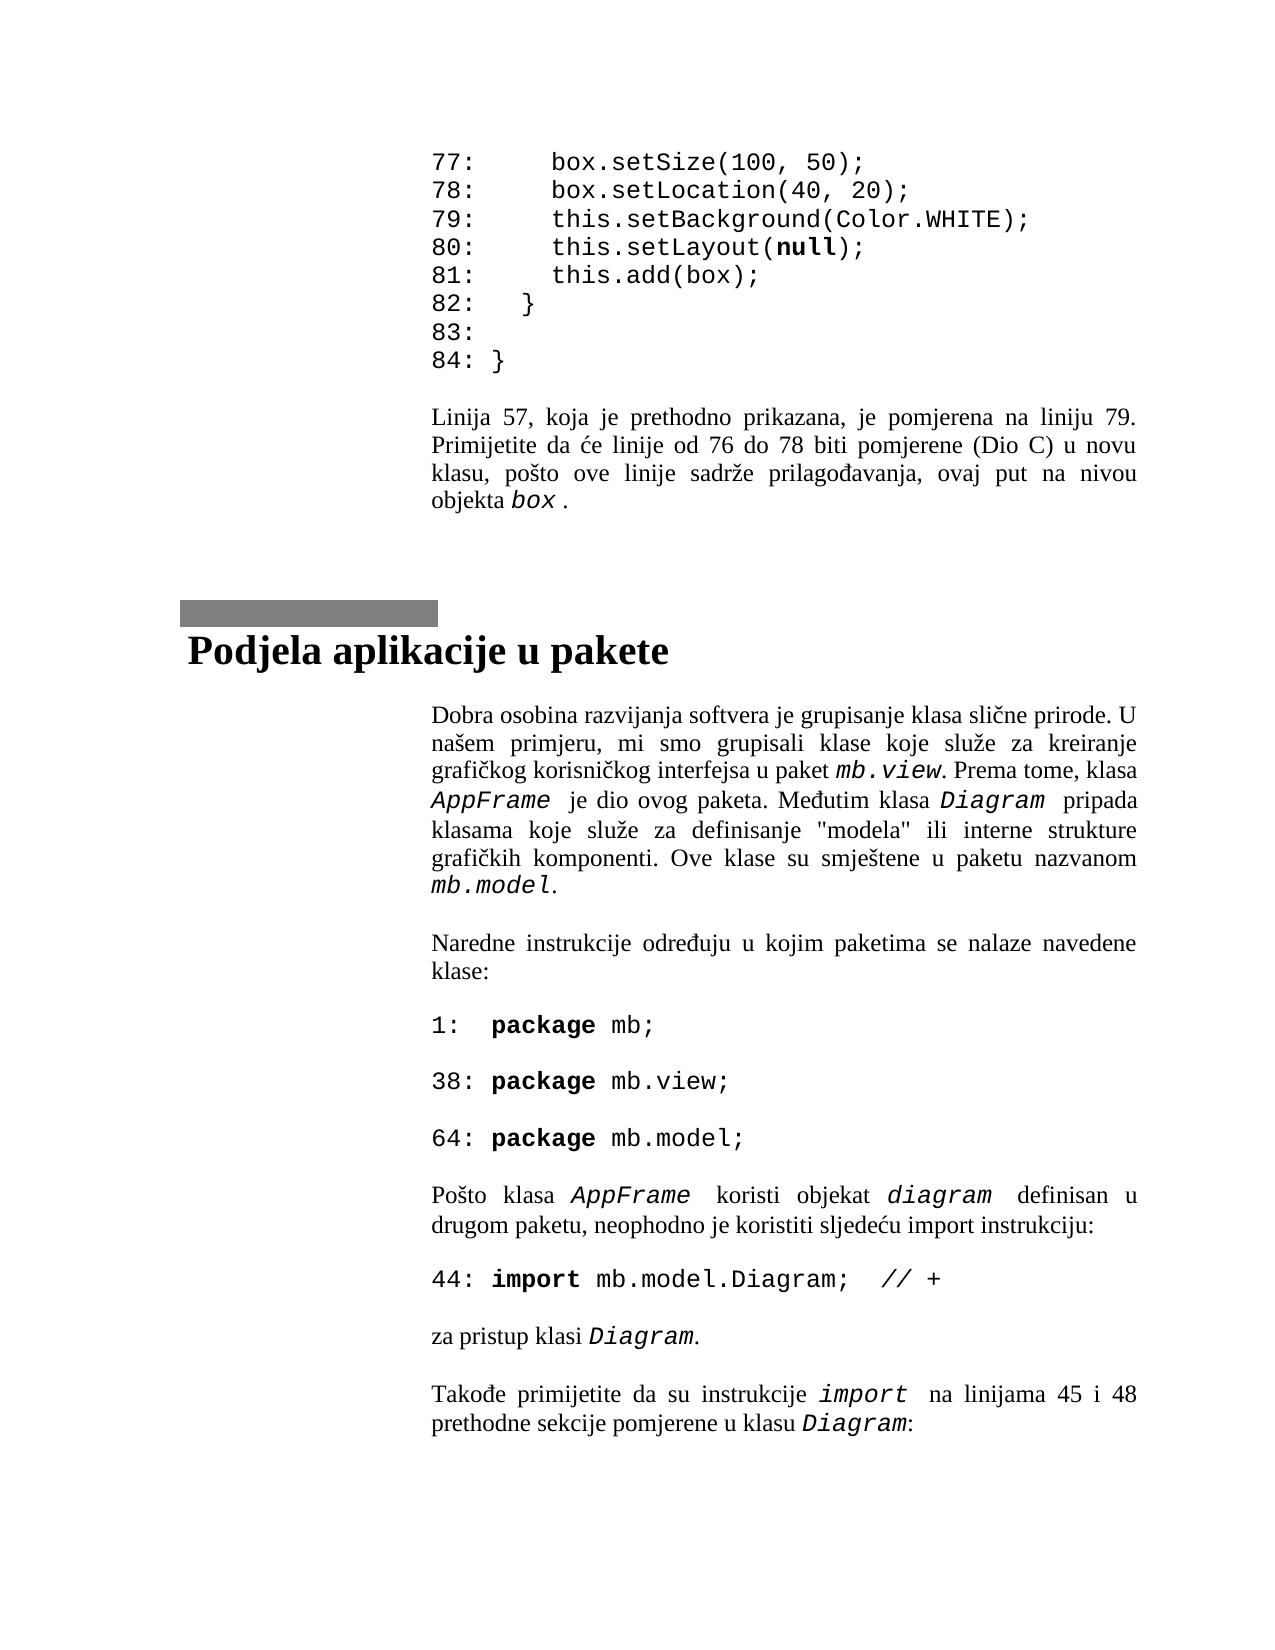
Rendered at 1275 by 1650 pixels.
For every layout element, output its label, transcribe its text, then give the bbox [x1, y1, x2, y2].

table_header [180, 600, 438, 627]
table_header [180, 1012, 424, 1153]
table_header [180, 1266, 424, 1294]
table_header [180, 150, 424, 376]
table_header za pristup klasi Diagram. [424, 1322, 1145, 1352]
table_header [180, 1380, 424, 1439]
table_header 1: package mb; 38: package mb.view; 64: package mb.model; [424, 1012, 1145, 1153]
table_header 77: box.setSize(100, 50); 78: box.setLocation(40, 20); 79: this.setBackground(Color.WHITE); 80: this.setLayout(null); 81: this.add(box); 82: } 83: 84: } [424, 150, 1145, 376]
table_header Naredne instrukcije određuju u kojim paketima se nalaze navedene klase: [424, 929, 1145, 984]
table_header Linija 57, koja je prethodno prikazana, je pomjerena na liniju 79. Primijetite da će linije od 76 do 78 biti pomjerene (Dio C) u novu klasu, pošto ove linije sadrže prilagođavanja, ovaj put na nivou objekta box . [424, 404, 1145, 516]
table_header [180, 404, 424, 516]
table_header [180, 1322, 424, 1352]
subtitle Podjela aplikacije u pakete [187, 627, 1087, 673]
table_header Dobra osobina razvijanja softvera je grupisanje klasa slične prirode. U našem primjeru, mi smo grupisali klase koje služe za kreiranje grafičkog korisničkog interfejsa u paket mb.view. Prema tome, klasa AppFrame je dio ovog paketa. Međutim klasa Diagram pripada klasama koje služe za definisanje "modela" ili interne strukture grafičkih komponenti. Ove klase su smještene u paketu nazvanom mb.model. [424, 701, 1145, 901]
table_header [180, 1181, 424, 1239]
table_header Pošto klasa AppFrame koristi objekat diagram definisan u drugom paketu, neophodno je koristiti sljedeću import instrukciju: [424, 1181, 1145, 1239]
table_header Takođe primijetite da su instrukcije import na linijama 45 i 48 prethodne sekcije pomjerene u klasu Diagram: [424, 1380, 1145, 1439]
table_header [180, 701, 424, 901]
table_header 44: import mb.model.Diagram; // + [424, 1266, 1145, 1294]
table_header [180, 929, 424, 984]
